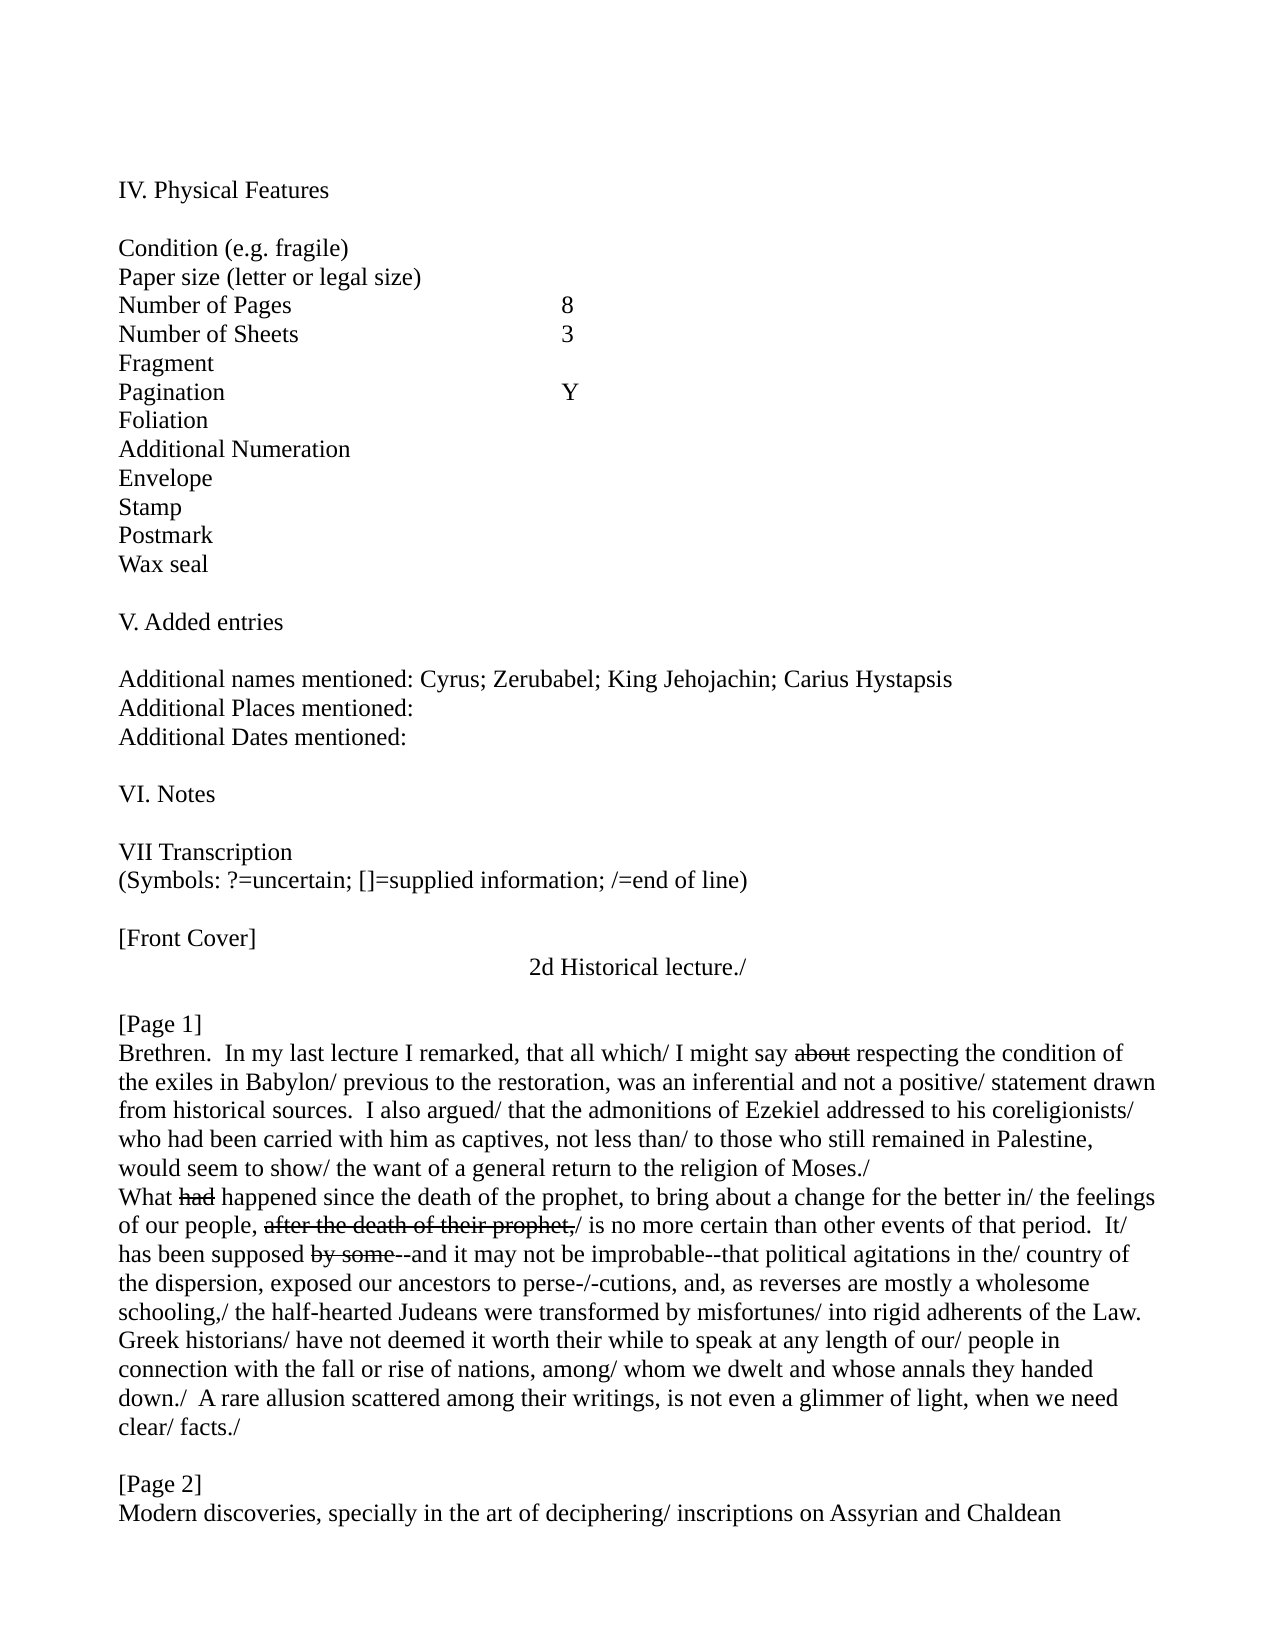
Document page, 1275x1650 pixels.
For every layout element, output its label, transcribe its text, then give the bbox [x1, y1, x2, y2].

text 2d Historical lecture./ [118, 952, 1157, 981]
text Modern discoveries, specially in the art of deciphering/ inscriptions on Assyrian and Chaldean [118, 1498, 1157, 1527]
text Number of Pages 8 [118, 291, 1157, 319]
text Brethren. In my last lecture I remarked, that all which/ I might say about respecting the condition of the exiles in Babylon/ previous to the restoration, was an inferential and not a positive/ statement drawn from historical sources. I also argued/ that the admonitions of Ezekiel addressed to his coreligionists/ who had been carried with him as captives, not less than/ to those who still remained in Palestine, would seem to show/ the want of a general return to the religion of Moses./ [118, 1038, 1157, 1182]
text Stamp [118, 492, 1157, 521]
text [Page 1] [118, 1009, 1157, 1038]
text What had happened since the death of the prophet, to bring about a change for the better in/ the feelings of our people, after the death of their prophet,/ is no more certain than other events of that period. It/ has been supposed by some--and it may not be improbable--that political agitations in the/ country of the dispersion, exposed our ancestors to perse-/-cutions, and, as reverses are mostly a wholesome schooling,/ the half-hearted Judeans were transformed by misfortunes/ into rigid adherents of the Law. Greek historians/ have not deemed it worth their while to speak at any length of our/ people in connection with the fall or rise of nations, among/ whom we dwelt and whose annals they handed down./ A rare allusion scattered among their writings, is not even a glimmer of light, when we need clear/ facts./ [118, 1182, 1157, 1441]
text VI. Notes [118, 779, 1157, 808]
text [Page 2] [118, 1469, 1157, 1498]
text Additional Dates mentioned: [118, 722, 1157, 751]
text VII Transcription [118, 837, 1157, 866]
text V. Added entries [118, 607, 1157, 636]
text (Symbols: ?=uncertain; []=supplied information; /=end of line) [118, 866, 1157, 894]
text Postma rk [118, 521, 1157, 549]
text Foliation [118, 406, 1157, 434]
text Number of Sheets 3 [118, 319, 1157, 348]
text Condition (e.g. fragile) [118, 233, 1157, 262]
text Additional Places mentioned: [118, 693, 1157, 722]
text Pagination Y [118, 377, 1157, 406]
text IV. Physical Features [118, 176, 1157, 204]
text Additional names mentioned: Cyrus; Zerubabel; King Jehojachin; Carius Hystapsis [118, 664, 1157, 693]
text Paper size (letter or legal size) [118, 262, 1157, 291]
text Additional Numeration [118, 434, 1157, 463]
text Fragment [118, 348, 1157, 377]
text [Front Cover] [118, 923, 1157, 952]
text Wax seal [118, 549, 1157, 578]
text Envelope [118, 463, 1157, 492]
